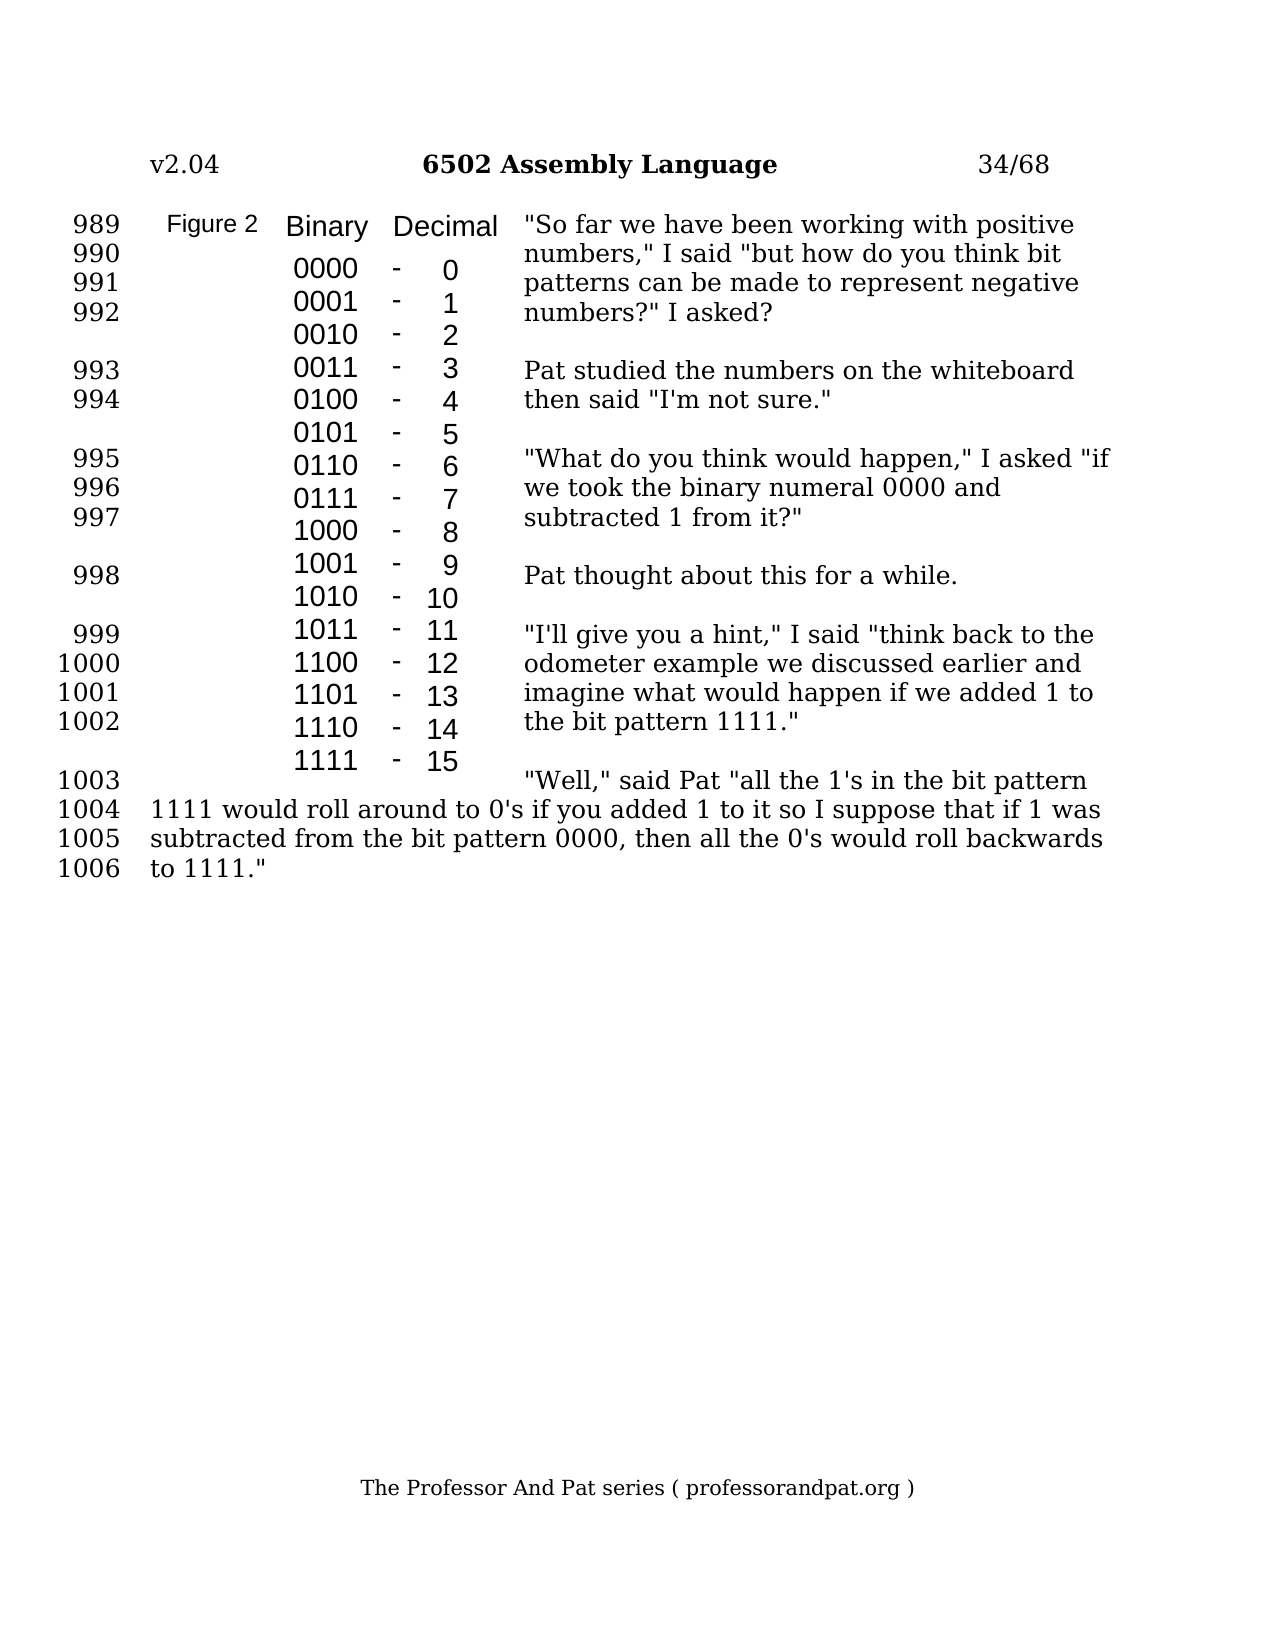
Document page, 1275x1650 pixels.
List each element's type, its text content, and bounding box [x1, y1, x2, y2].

text "Well," said Pat "all the 1's in the bit pattern 1111 would roll around to 0's if you added 1 to it so I suppose that if 1 was subtracted from the bit pattern 0000, then all the 0's would roll backwards to 1111." [150, 766, 1125, 883]
text "What do you think would happen," I asked "if we took the binary numeral 0000 and subtracted 1 from it?" [150, 444, 1125, 532]
text "I'll give you a hint," I said "think back to the odometer example we discussed earlier and imagine what would happen if we added 1 to the bit pattern 1111." [150, 620, 1125, 737]
text "So far we have been working with positive numbers," I said "but how do you think bit patterns can be made to represent negative numbers?" I asked? [150, 210, 1125, 327]
text Pat thought about this for a while. [150, 561, 1125, 591]
text Pat studied the numbers on the whiteboard then said "I'm not sure." [150, 356, 1125, 415]
